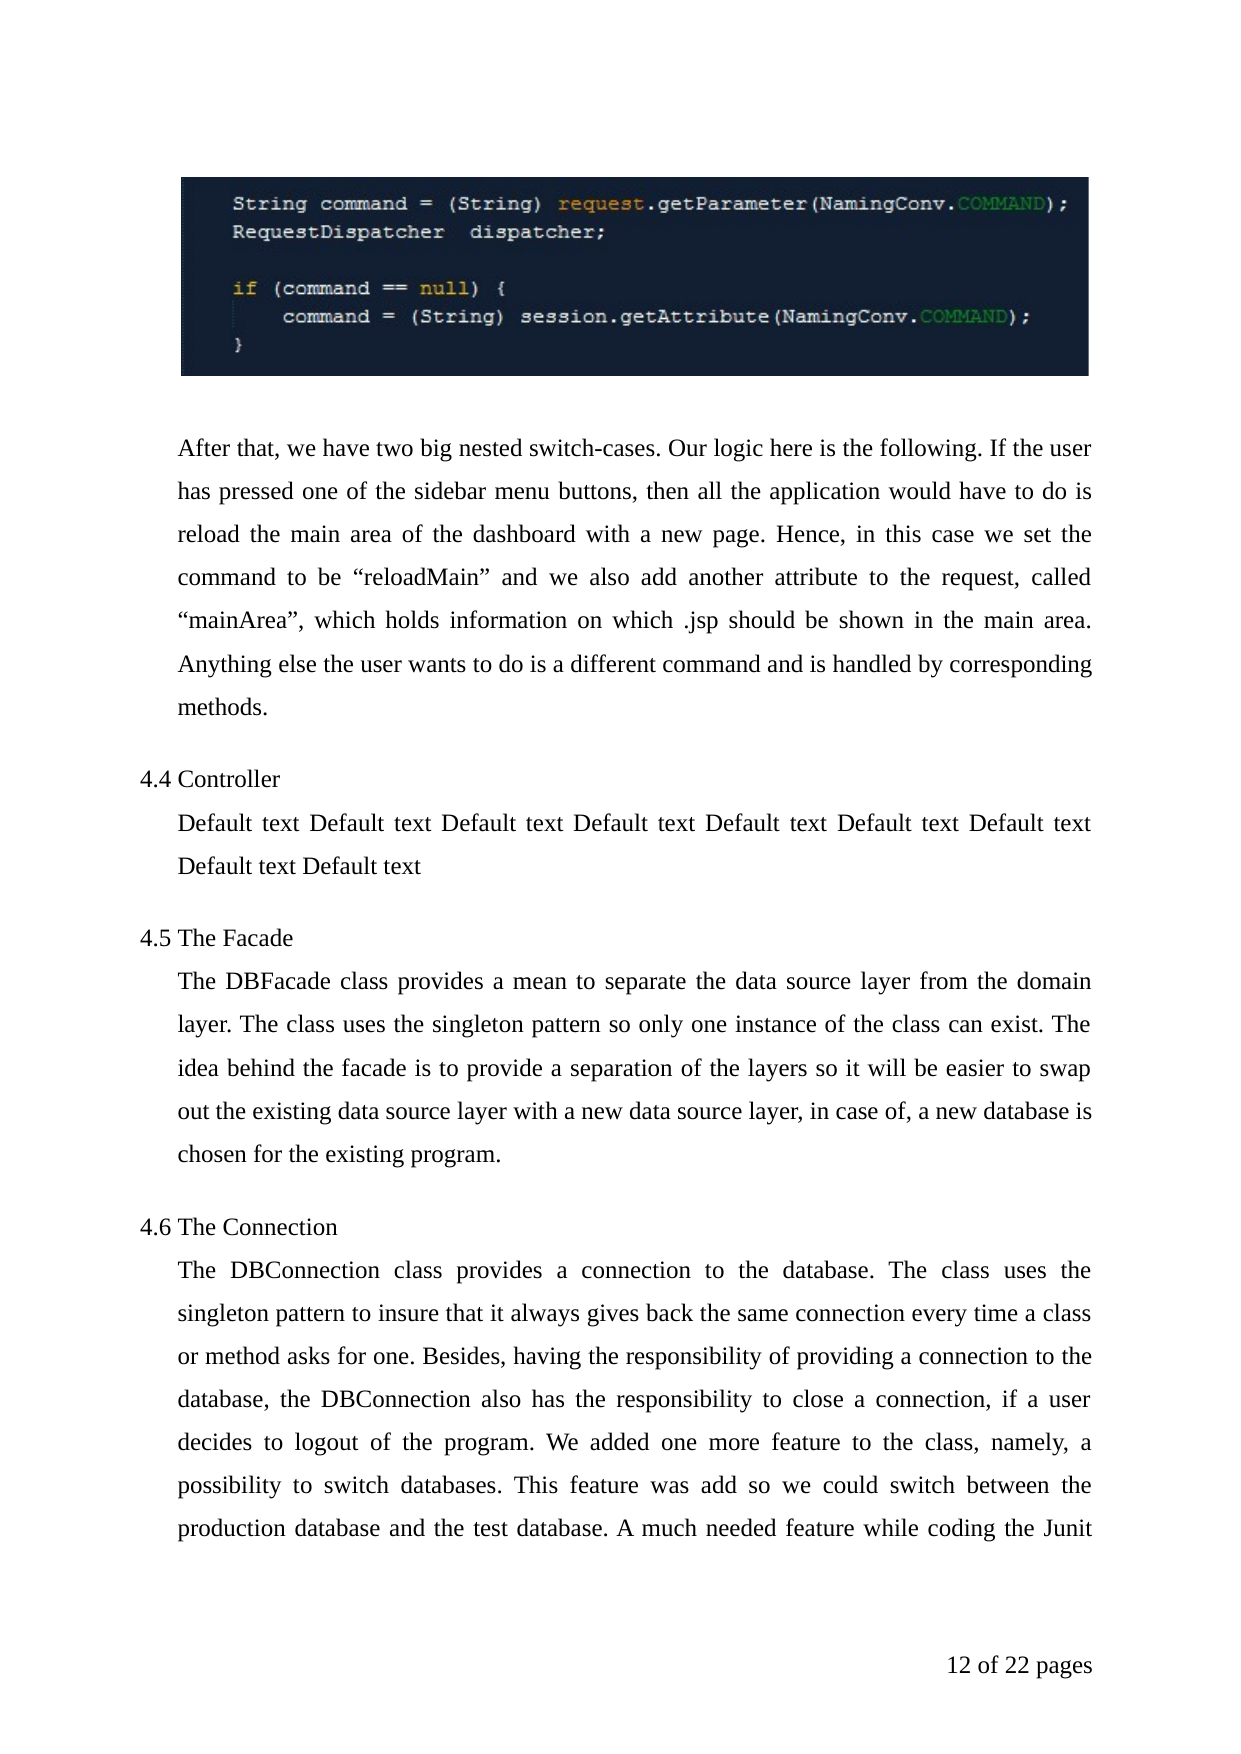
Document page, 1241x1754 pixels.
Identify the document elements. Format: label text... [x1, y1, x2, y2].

text After that, we have two big nested switch-cases. Our logic here is the following. If the user has pressed one of the sidebar menu buttons, then all the application would have to do is reload the main area of the dashboard with a new page. Hence, in this case we set the command to be “reloadMain” and we also add another attribute to the request, called “mainArea”, which holds information on which .jsp should be shown in the main area. Anything else the user wants to do is a different command and is handled by corresponding methods. [177, 433, 1093, 721]
subtitle The Facade [177, 923, 1093, 952]
subtitle Controller [177, 764, 1093, 793]
text The DBFacade class provides a mean to separate the data source layer from the domain layer. The class uses the singleton pattern so only one instance of the class can exist. The idea behind the facade is to provide a separation of the layers so it will be easier to swap out the existing data source layer with a new data source layer, in case of, a new database is chosen for the existing program. [177, 966, 1093, 1168]
picture [181, 177, 1089, 376]
text Default text Default text Default text Default text Default text Default text Default text Default text Default text [177, 808, 1093, 879]
text The DBConnection class provides a connection to the database. The class uses the singleton pattern to insure that it always gives back the same connection every time a class or method asks for one. Besides, having the responsibility of providing a connection to the database, the DBConnection also has the responsibility to close a connection, if a user decides to logout of the program. We added one more feature to the class, namely, a possibility to switch databases. This feature was add so we could switch between the production database and the test database. A much needed feature while coding the Junit [177, 1255, 1093, 1542]
subtitle The Connection [177, 1212, 1093, 1240]
